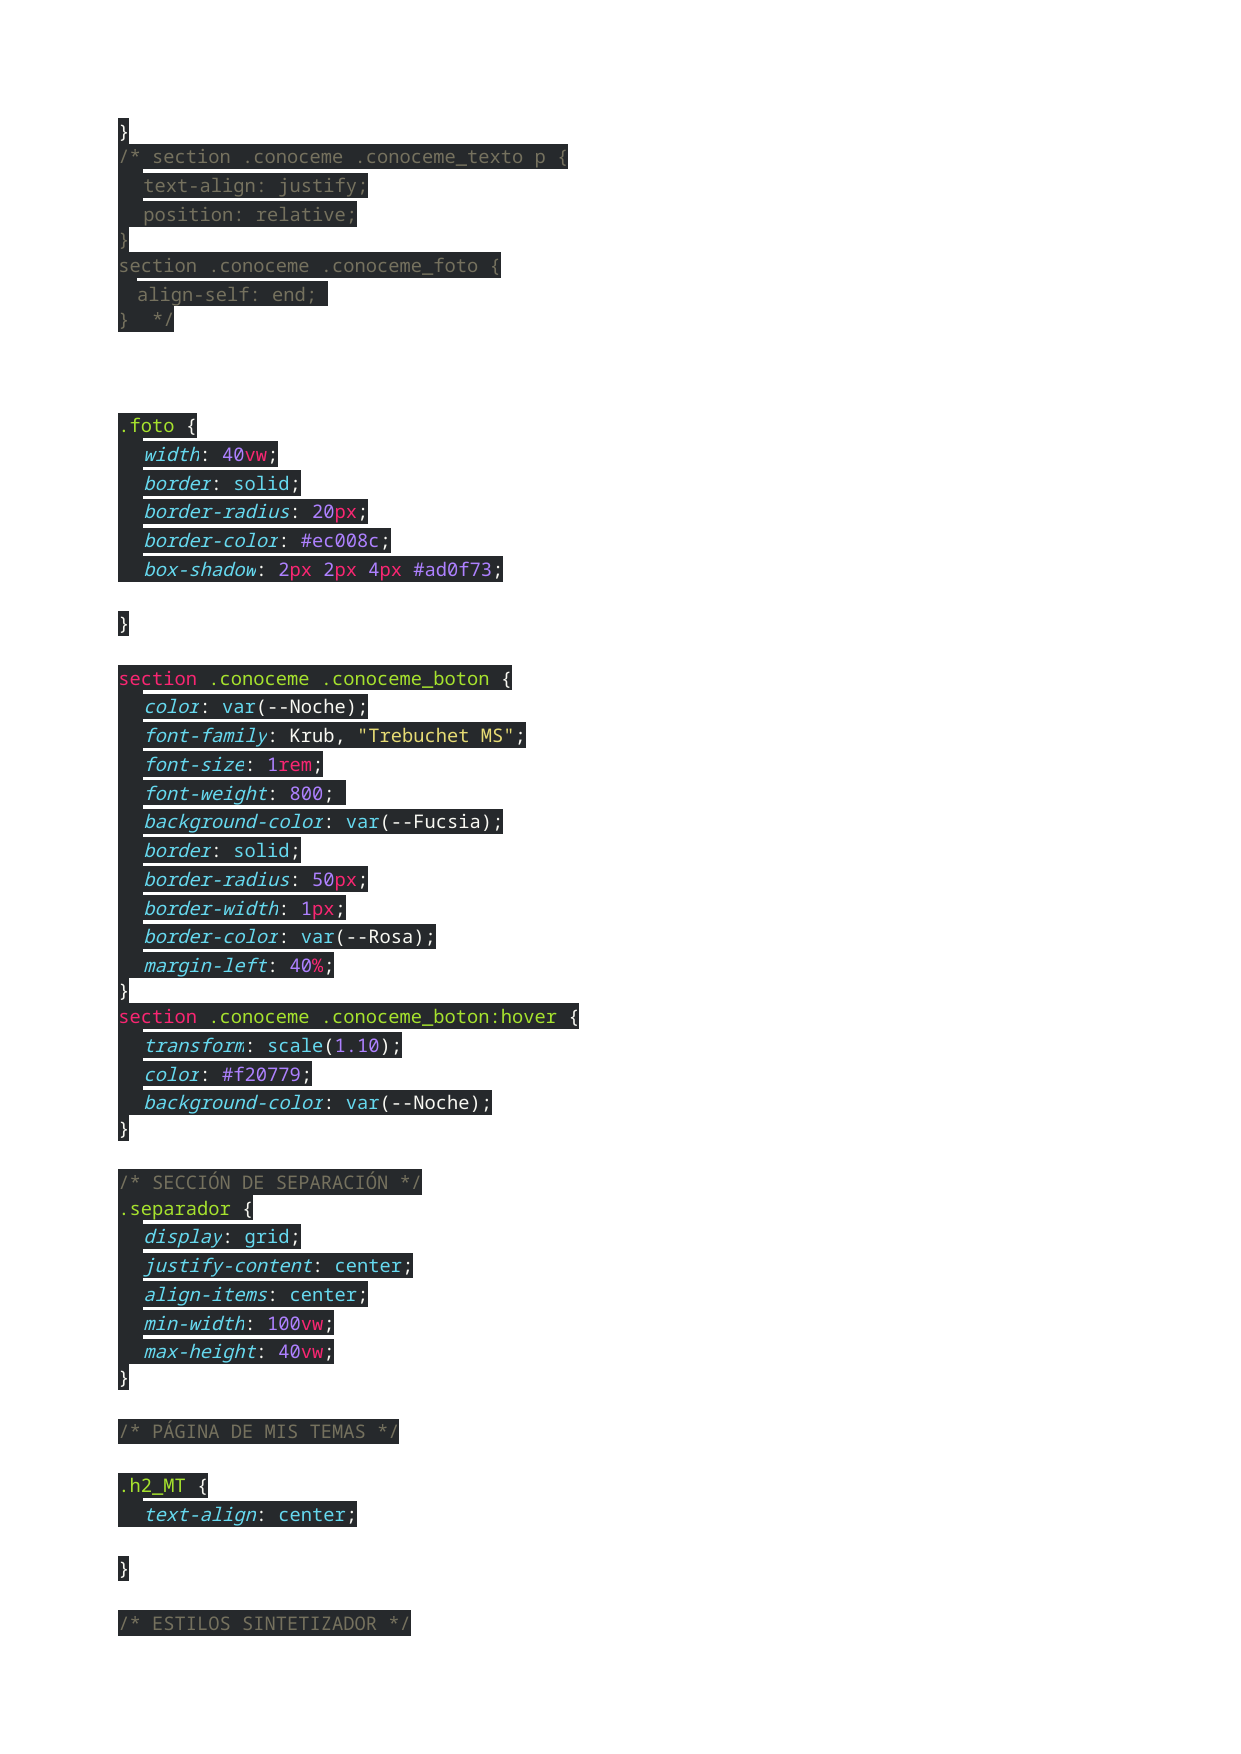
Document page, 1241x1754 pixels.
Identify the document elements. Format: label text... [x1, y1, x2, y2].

text font-family: Krub, "Trebuchet MS"; [118, 719, 1122, 748]
text border-color: #ec008c; [118, 524, 1122, 553]
text min-width: 100vw; [118, 1307, 1122, 1335]
text border-color: var(--Rosa); [118, 920, 1122, 949]
text } [118, 118, 1122, 144]
text border: solid; [118, 467, 1122, 496]
text display: grid; [118, 1220, 1122, 1249]
text justify-content: center; [118, 1249, 1122, 1278]
text background-color: var(--Fucsia); [118, 805, 1122, 834]
text /* section .conoceme .conoceme_texto p { [118, 144, 1122, 169]
text .separador { [118, 1195, 1122, 1220]
text font-weight: 800; [118, 777, 1122, 805]
text section .conoceme .conoceme_boton:hover { [118, 1003, 1122, 1029]
text text-align: justify; [118, 169, 1122, 198]
text background-color: var(--Noche); [118, 1086, 1122, 1115]
text section .conoceme .conoceme_foto { [118, 252, 1122, 278]
text box-shadow: 2px 2px 4px #ad0f73; [118, 553, 1122, 582]
text font-size: 1rem; [118, 748, 1122, 777]
text border: solid; [118, 834, 1122, 863]
text .h2_MT { [118, 1473, 1122, 1498]
text } [118, 1115, 1122, 1141]
text color: var(--Noche); [118, 690, 1122, 719]
text .foto { [118, 412, 1122, 438]
text } [118, 227, 1122, 252]
text position: relative; [118, 198, 1122, 227]
text /* SECCIÓN DE SEPARACIÓN */ [118, 1169, 1122, 1195]
text } [118, 978, 1122, 1003]
text /* PÁGINA DE MIS TEMAS */ [118, 1418, 1122, 1444]
text section .conoceme .conoceme_boton { [118, 665, 1122, 690]
text width: 40vw; [118, 438, 1122, 467]
text max-height: 40vw; [118, 1335, 1122, 1364]
text color: #f20779; [118, 1058, 1122, 1086]
text border-width: 1px; [118, 892, 1122, 920]
text } [118, 611, 1122, 636]
text transform: scale(1.10); [118, 1029, 1122, 1058]
text } [118, 1364, 1122, 1390]
text text-align: center; [118, 1498, 1122, 1527]
text border-radius: 50px; [118, 863, 1122, 892]
text } */ [118, 306, 1122, 332]
text } [118, 1556, 1122, 1581]
text /* ESTILOS SINTETIZADOR */ [118, 1610, 1122, 1636]
text align-self: end; [118, 278, 1122, 306]
text margin-left: 40%; [118, 949, 1122, 978]
text align-items: center; [118, 1278, 1122, 1307]
text border-radius: 20px; [118, 496, 1122, 524]
